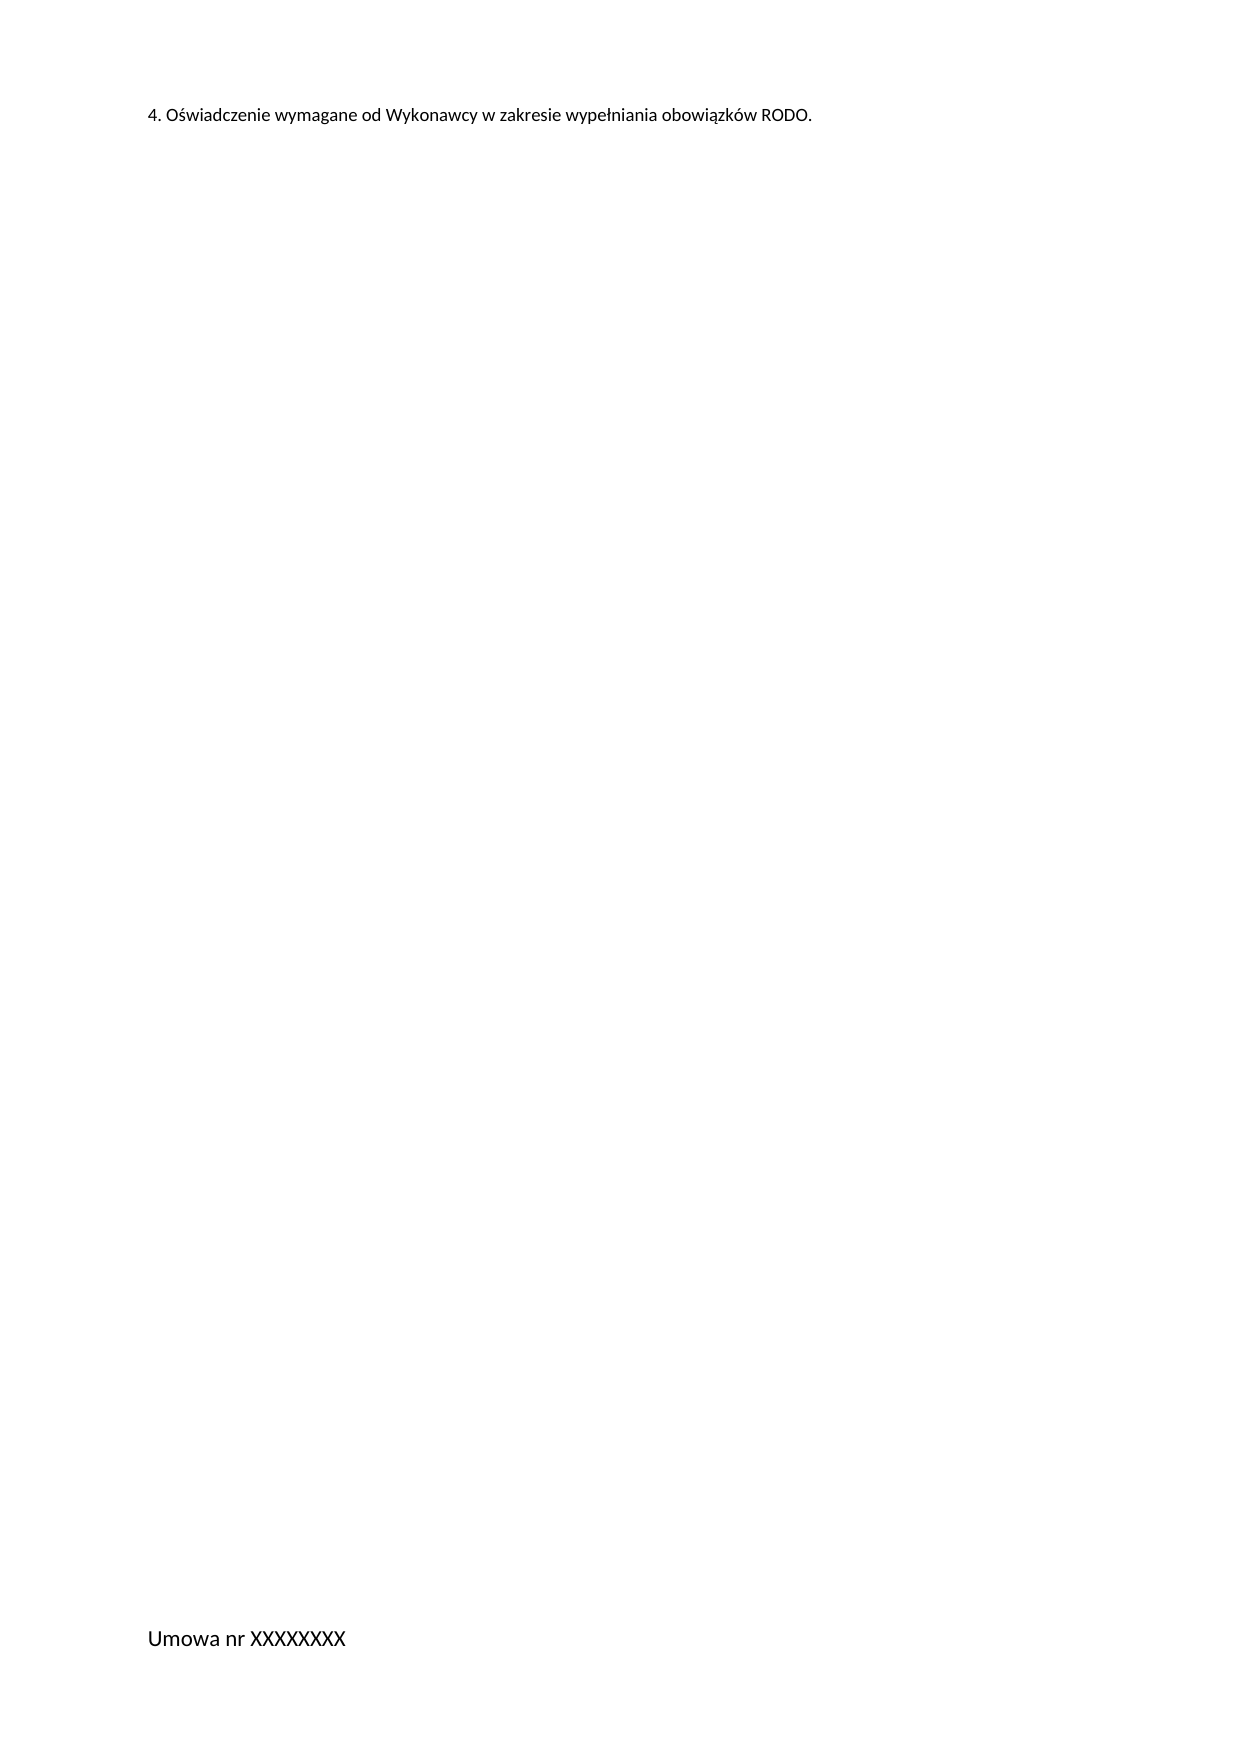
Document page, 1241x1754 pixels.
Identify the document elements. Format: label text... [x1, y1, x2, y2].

text 4. Oświadczenie wymagane od Wykonawcy w zakresie wypełniania obowiązków RODO. [148, 103, 1093, 126]
